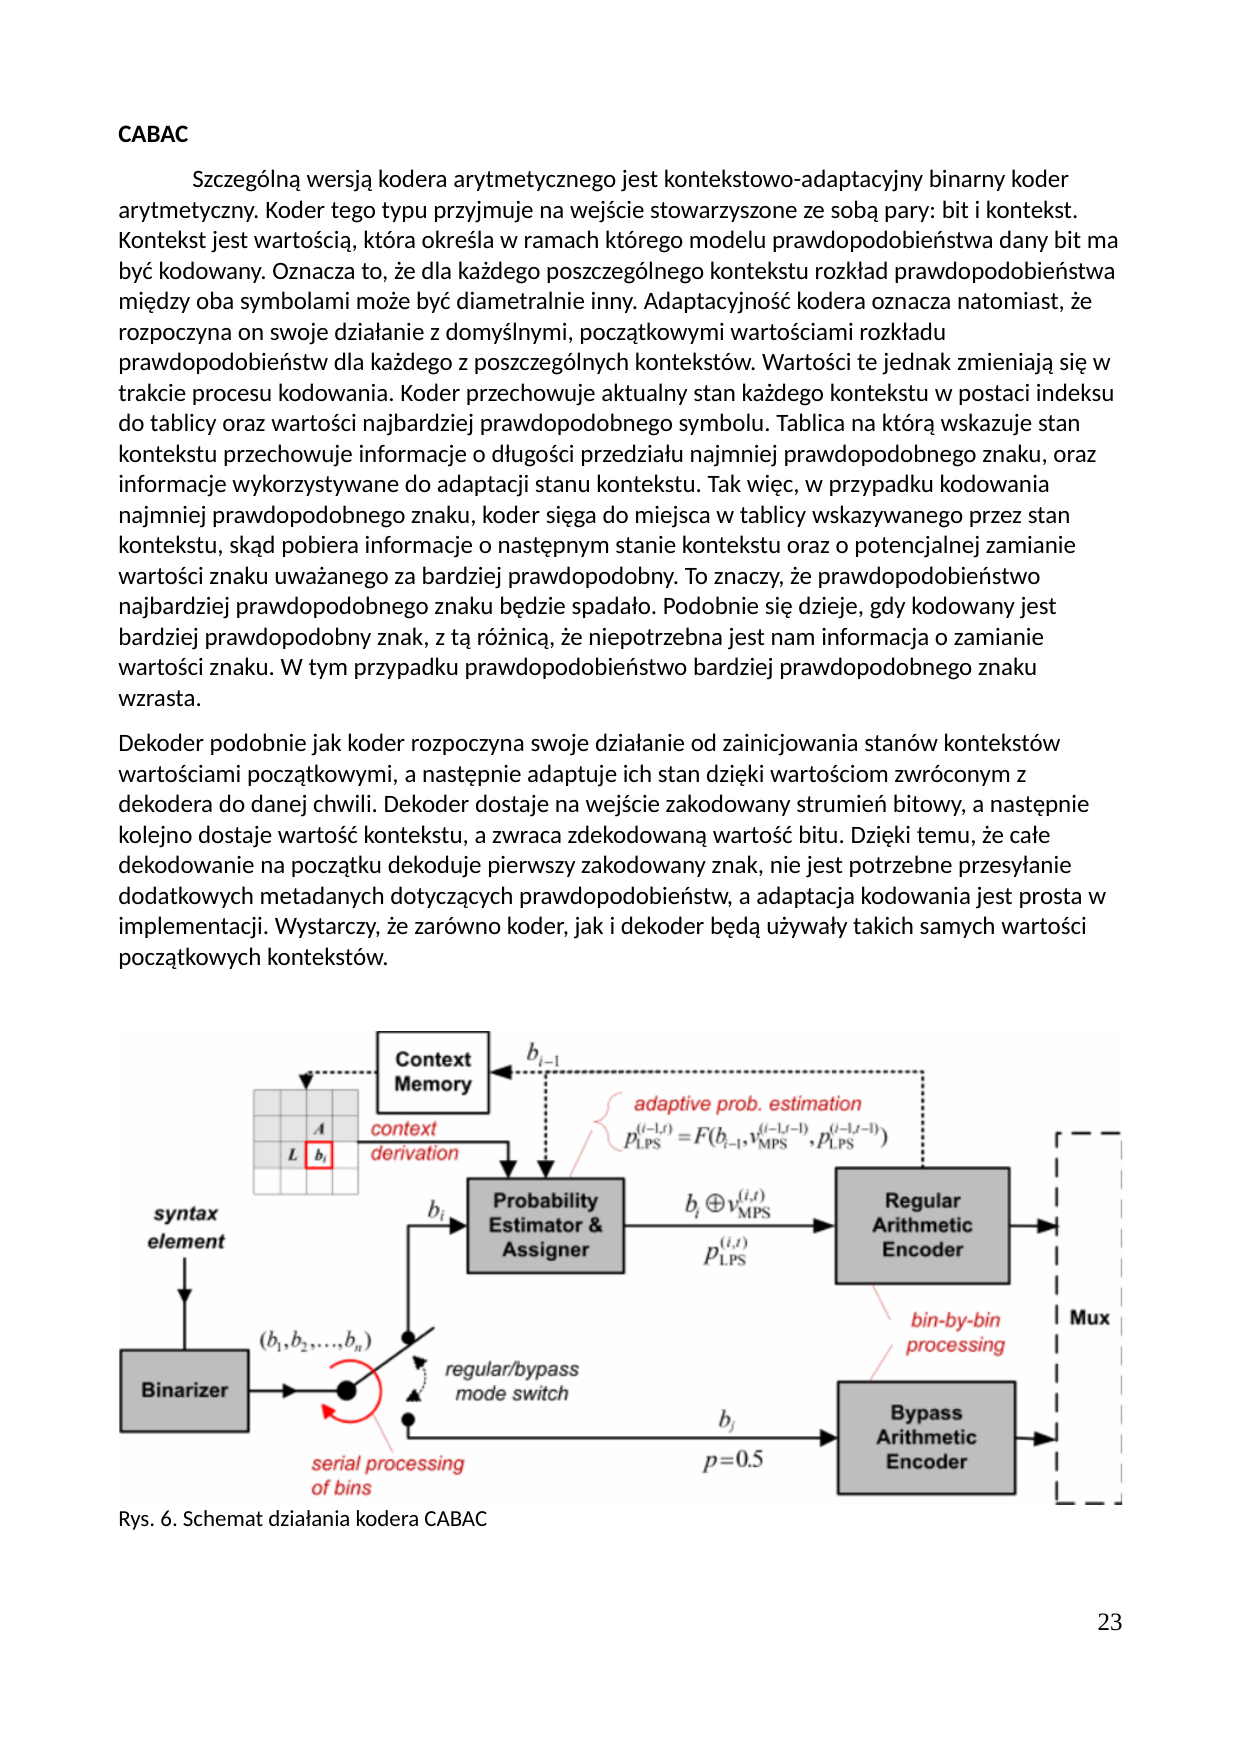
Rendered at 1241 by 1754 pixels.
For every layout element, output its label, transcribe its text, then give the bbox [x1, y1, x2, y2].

text CABAC [118, 118, 1122, 149]
picture [118, 1031, 1123, 1505]
text Rys. 6. Schemat działania kodera CABAC [118, 1505, 1122, 1533]
text Dekoder podobnie jak koder rozpoczyna swoje działanie od zainicjowania stanów kontekstów wartościami początkowymi, a następnie adaptuje ich stan dzięki wartościom zwróconym z dekodera do danej chwili. Dekoder dostaje na wejście zakodowany strumień bitowy, a następnie kolejno dostaje wartość kontekstu, a zwraca zdekodowaną wartość bitu. Dzięki temu, że całe dekodowanie na początku dekoduje pierwszy zakodowany znak, nie jest potrzebne przesyłanie dodatkowych metadanych dotyczących prawdopodobieństw, a adaptacja kodowania jest prosta w implementacji. Wystarczy, że zarówno koder, jak i dekoder będą używały takich samych wartości początkowych kontekstów. [118, 727, 1122, 971]
text Szczególną wersją kodera arytmetycznego jest kontekstowo-adaptacyjny binarny koder arytmetyczny. Koder tego typu przyjmuje na wejście stowarzyszone ze sobą pary: bit i kontekst. Kontekst jest wartością, która określa w ramach którego modelu prawdopodobieństwa dany bit ma być kodowany. Oznacza to, że dla każdego poszczególnego kontekstu rozkład prawdopodobieństwa między oba symbolami może być diametralnie inny. Adaptacyjność kodera oznacza natomiast, że rozpoczyna on swoje działanie z domyślnymi, początkowymi wartościami rozkładu prawdopodobieństw dla każdego z poszczególnych kontekstów. Wartości te jednak zmieniają się w trakcie procesu kodowania. Koder przechowuje aktualny stan każdego kontekstu w postaci indeksu do tablicy oraz wartości najbardziej prawdopodobnego symbolu. Tablica na którą wskazuje stan kontekstu przechowuje informacje o długości przedziału najmniej prawdopodobnego znaku, oraz informacje wykorzystywane do adaptacji stanu kontekstu. Tak więc, w przypadku kodowania najmniej prawdopodobnego znaku, koder sięga do miejsca w tablicy wskazywanego przez stan kontekstu, skąd pobiera informacje o następnym stanie kontekstu oraz o potencjalnej zamianie wartości znaku uważanego za bardziej prawdopodobny. To znaczy, że prawdopodobieństwo najbardziej prawdopodobnego znaku będzie spadało. Podobnie się dzieje, gdy kodowany jest bardziej prawdopodobny znak, z tą różnicą, że niepotrzebna jest nam informacja o zamianie wartości znaku. W tym przypadku prawdopodobieństwo bardziej prawdopodobnego znaku wzrasta. [118, 163, 1122, 713]
